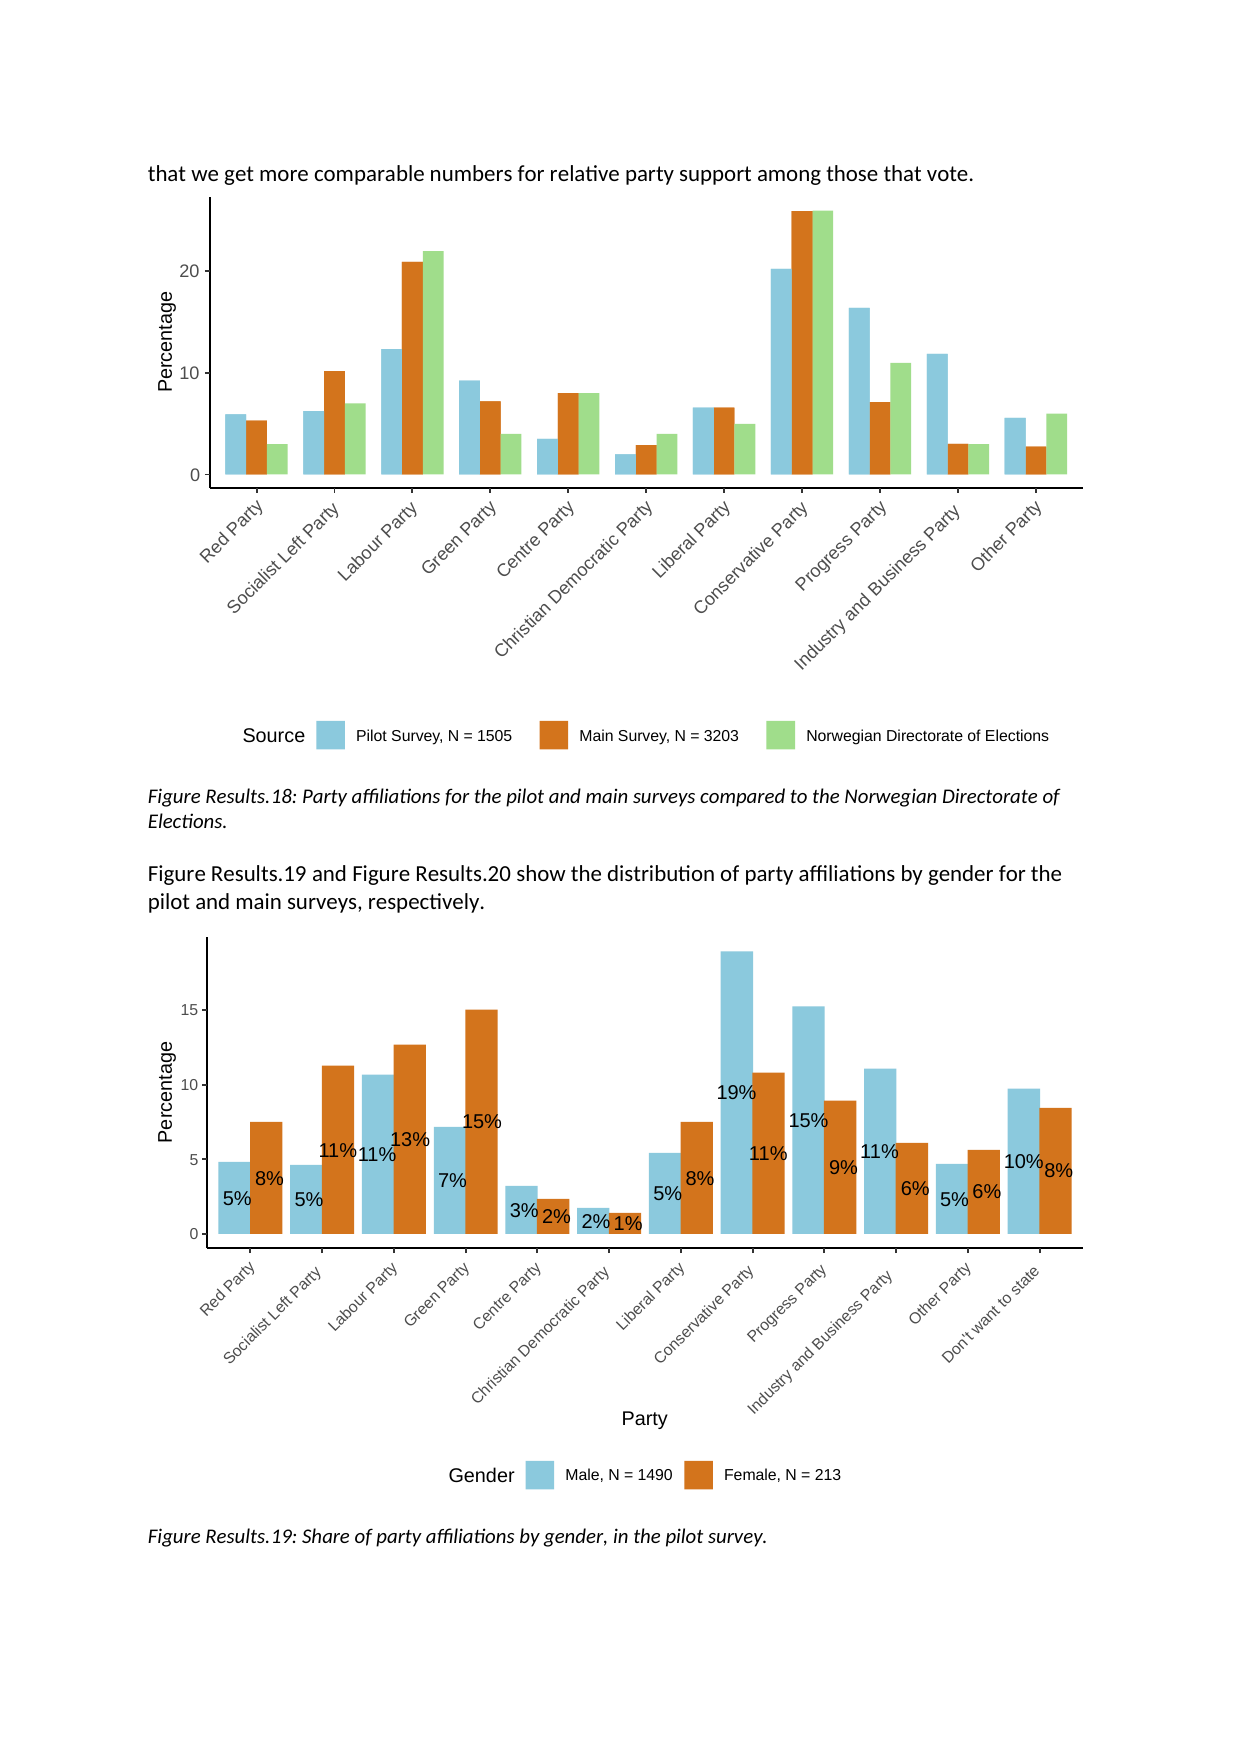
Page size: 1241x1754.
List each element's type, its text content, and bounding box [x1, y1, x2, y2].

text that we get more comparable numbers for relative party support among those that vote. [148, 159, 1092, 187]
text Figure Results.18: Party affiliations for the pilot and main surveys compared to the Norwegian Directorate of Elections. [148, 783, 1092, 834]
text Figure Results.19 and Figure Results.20 show the distribution of party affiliations by gender for the pilot and main surveys, respectively. [148, 859, 1092, 915]
text Figure Results.19: Share of party affiliations by gender, in the pilot survey. [148, 1523, 1092, 1548]
